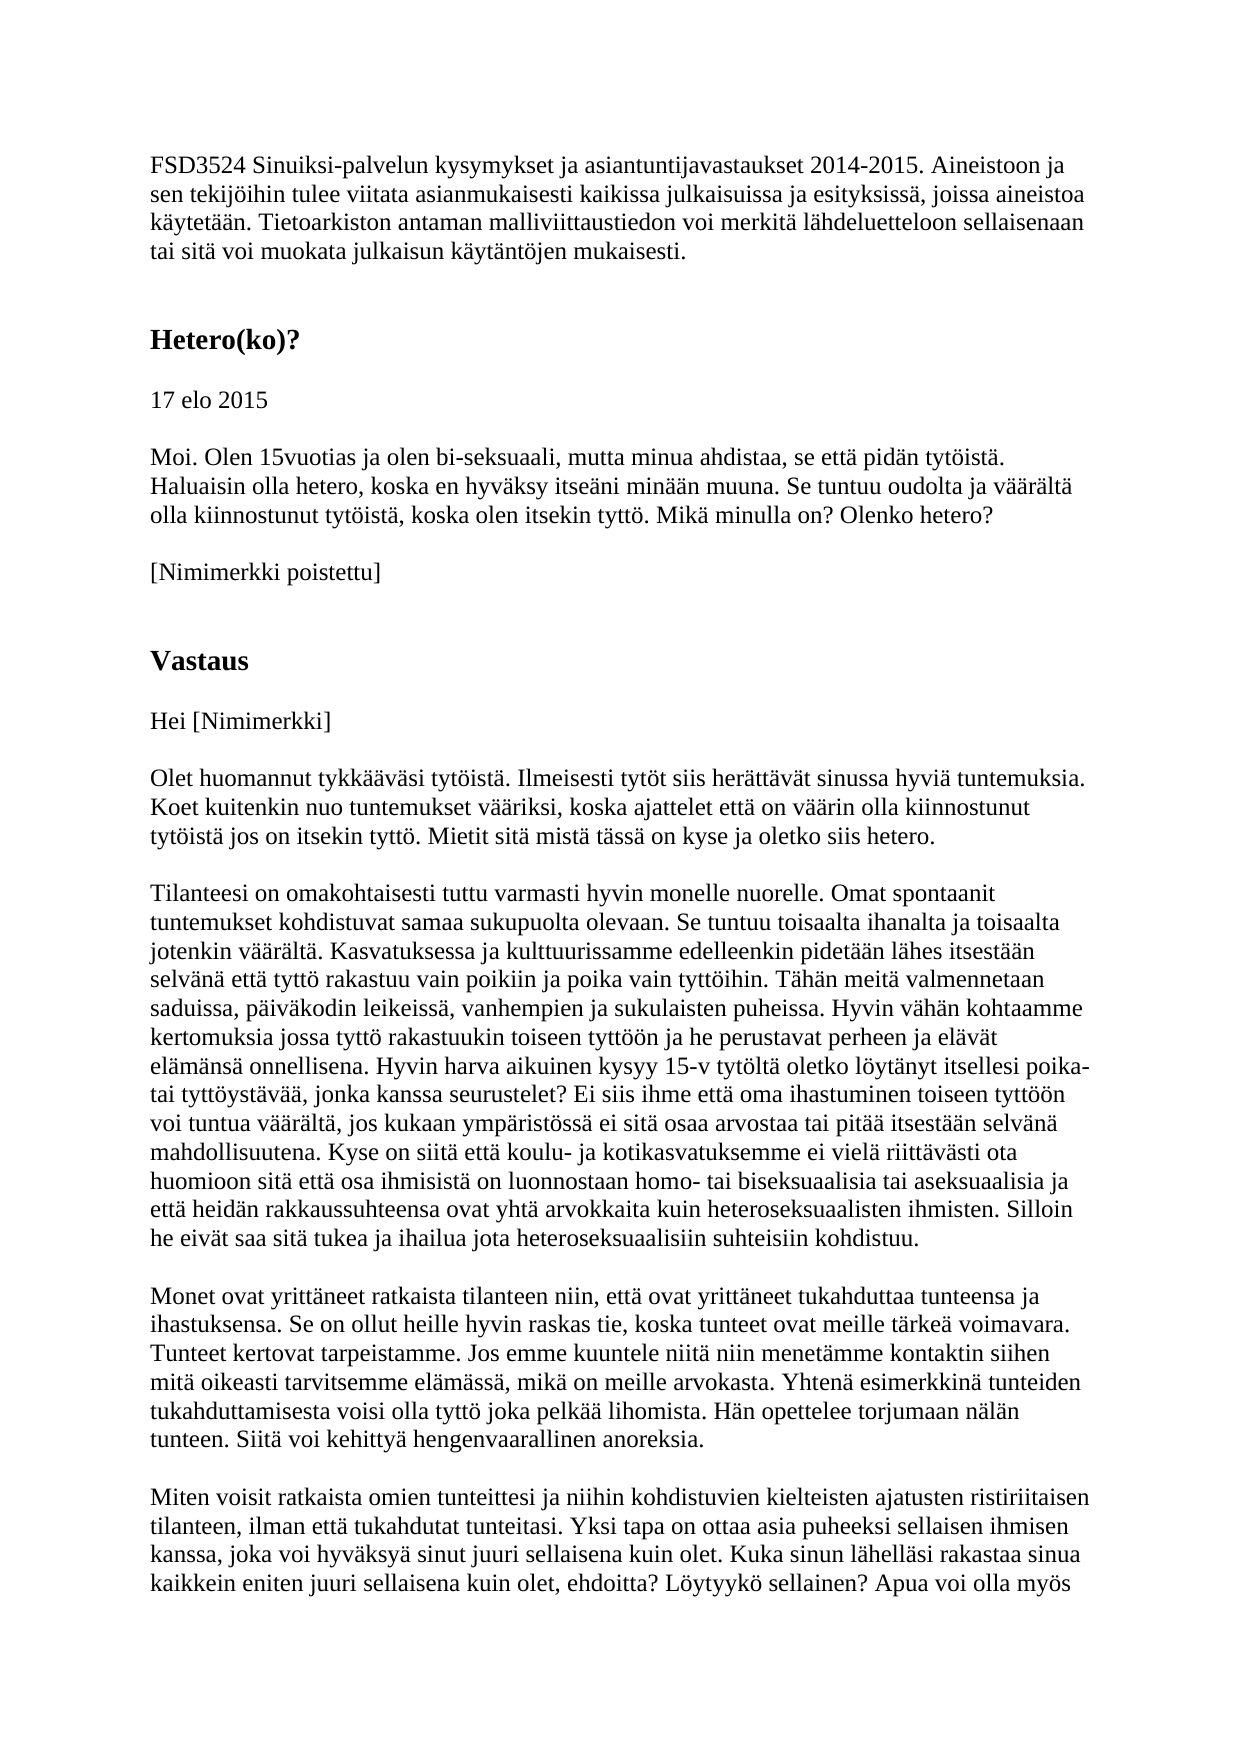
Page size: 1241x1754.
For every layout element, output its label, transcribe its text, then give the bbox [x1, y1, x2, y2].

text Hetero(ko)? [150, 322, 1090, 356]
text [Nimimerkki poistettu] [150, 557, 1090, 586]
text FSD3524 Sinuiksi-palvelun kysymykset ja asiantuntijavastaukset 2014-2015. Aineistoon ja sen tekijöihin tulee viitata asianmukaisesti kaikissa julkaisuissa ja esityksissä, joissa aineistoa käytetään. Tietoarkiston antaman malliviittaustiedon voi merkitä lähdeluetteloon sellaisenaan tai sitä voi muokata julkaisun käytäntöjen mukaisesti. [150, 150, 1090, 265]
text 17 elo 2015 [150, 385, 1090, 413]
text Moi. Olen 15vuotias ja olen bi-seksuaali, mutta minua ahdistaa, se että pidän tytöistä. Haluaisin olla hetero, koska en hyväksy itseäni minään muuna. Se tuntuu oudolta ja väärältä olla kiinnostunut tytöistä, koska olen itsekin tyttö. Mikä minulla on? Olenko hetero? [150, 442, 1090, 528]
text Hei [Nimimerkki] Olet huomannut tykkääväsi tytöistä. Ilmeisesti tytöt siis herättävät sinussa hyviä tuntemuksia. Koet kuitenkin nuo tuntemukset vääriksi, koska ajattelet että on väärin olla kiinnostunut tytöistä jos on itsekin tyttö. Mietit sitä mistä tässä on kyse ja oletko siis hetero. Tilanteesi on omakohtaisesti tuttu varmasti hyvin monelle nuorelle. Omat spontaanit tuntemukset kohdistuvat samaa sukupuolta olevaan. Se tuntuu toisaalta ihanalta ja toisaalta jotenkin väärältä. Kasvatuksessa ja kulttuurissamme edelleenkin pidetään lähes itsestään selvänä että tyttö rakastuu vain poikiin ja poika vain tyttöihin. Tähän meitä valmennetaan saduissa, päiväkodin leikeissä, vanhempien ja sukulaisten puheissa. Hyvin vähän kohtaamme kertomuksia jossa tyttö rakastuukin toiseen tyttöön ja he perustavat perheen ja elävät elämänsä onnellisena. Hyvin harva aikuinen kysyy 15-v tytöltä oletko löytänyt itsellesi poika- tai tyttöystävää, jonka kanssa seurustelet? Ei siis ihme että oma ihastuminen toiseen tyttöön voi tuntua väärältä, jos kukaan ympäristössä ei sitä osaa arvostaa tai pitää itsestään selvänä mahdollisuutena. Kyse on siitä että koulu- ja kotikasvatuksemme ei vielä riittävästi ota huomioon sitä että osa ihmisistä on luonnostaan homo- tai biseksuaalisia tai aseksuaalisia ja että heidän rakkaussuhteensa ovat yhtä arvokkaita kuin heteroseksuaalisten ihmisten. Silloin he eivät saa sitä tukea ja ihailua jota heteroseksuaalisiin suhteisiin kohdistuu. Monet ovat yrittäneet ratkaista tilanteen niin, että ovat yrittäneet tukahduttaa tunteensa ja ihastuksensa. Se on ollut heille hyvin raskas tie, koska tunteet ovat meille tärkeä voimavara. Tunteet kertovat tarpeistamme. Jos emme kuuntele niitä niin menetämme kontaktin siihen mitä oikeasti tarvitsemme elämässä, mikä on meille arvokasta. Yhtenä esimerkkinä tunteiden tukahduttamisesta voisi olla tyttö joka pelkää lihomista. Hän opettelee torjumaan nälän tunteen. Siitä voi kehittyä hengenvaarallinen anoreksia. Miten voisit ratkaista omien tunteittesi ja niihin kohdistuvien kielteisten ajatusten ristiriitaisen tilanteen, ilman että tukahdutat tunteitasi. Yksi tapa on ottaa asia puheeksi sellaisen ihmisen kanssa, joka voi hyväksyä sinut juuri sellaisena kuin olet. Kuka sinun lähelläsi rakastaa sinua kaikkein eniten juuri sellaisena kuin olet, ehdoitta? Löytyykö sellainen? Apua voi olla myös [150, 706, 1090, 1597]
text Vastaus [150, 643, 1090, 677]
